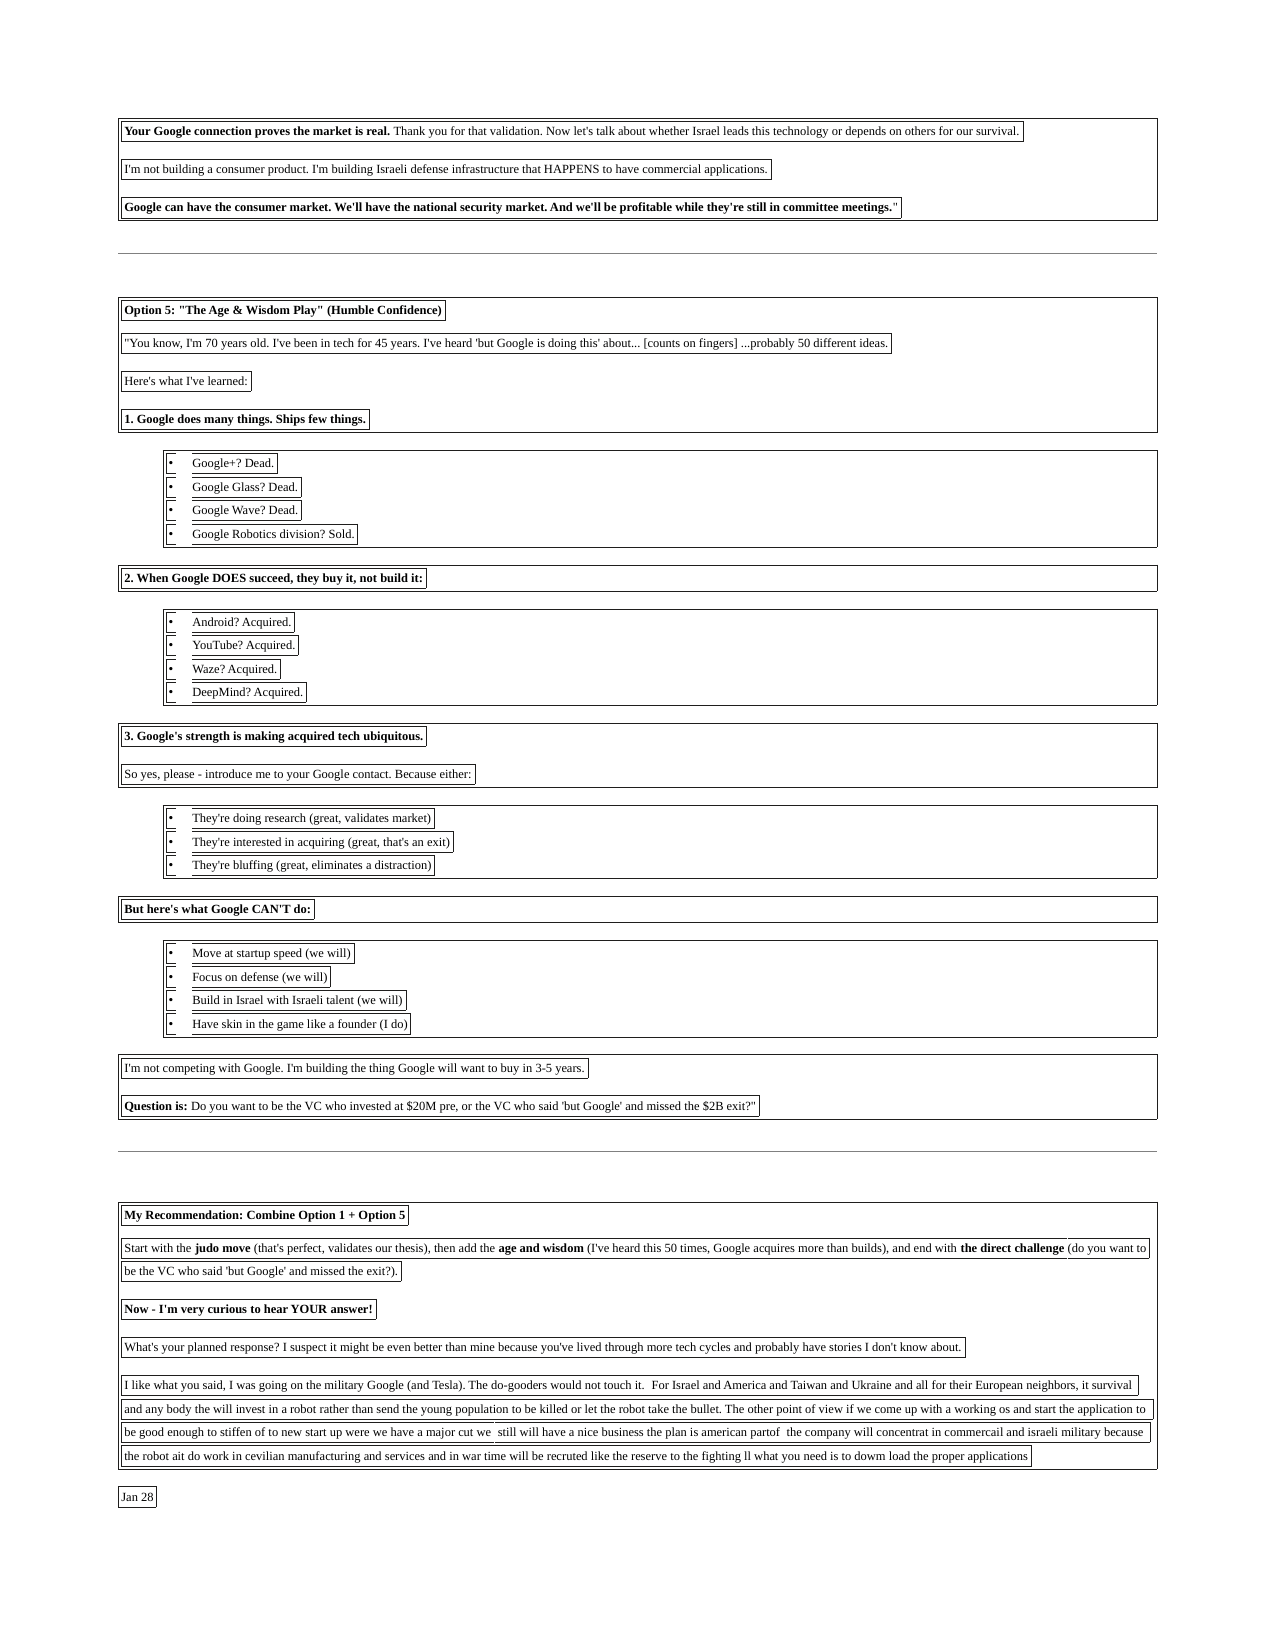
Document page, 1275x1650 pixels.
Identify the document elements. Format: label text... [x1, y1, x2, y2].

list Google Glass? Dead. [164, 473, 1157, 497]
list Move at startup speed (we will) [164, 941, 1157, 963]
list They're doing research (great, validates market) [164, 806, 1157, 828]
text Question is: Do you want to be the VC who invested at $20M pre, or the VC who said 'but Google' and missed the $2B exit?" [119, 1092, 1157, 1119]
text What's your planned response? I suspect it might be even better than mine because you've lived through more tech cycles and probably have stories I don't know about. [119, 1334, 1157, 1357]
list DeepMind? Acquired. [164, 679, 1157, 705]
text But here's what Google CAN'T do: [119, 897, 1157, 922]
text "You know, I'm 70 years old. I've been in tech for 45 years. I've heard 'but Google is doing this' about... [counts on fingers] ...probably 50 different ideas. [119, 330, 1157, 353]
list Google+? Dead. [164, 451, 1157, 473]
text 2. When Google DOES succeed, they buy it, not build it: [119, 566, 1157, 591]
text Here's what I've learned: [119, 368, 1157, 391]
text Your Google connection proves the market is real. Thank you for that validation. Now let's talk about whether Israel leads this technology or depends on others for our survival. [119, 119, 1157, 142]
text 3. Google's strength is making acquired tech ubiquitous. [119, 724, 1157, 746]
list Focus on defense (we will) [164, 963, 1157, 987]
list Google Robotics division? Sold. [164, 520, 1157, 547]
list Google Wave? Dead. [164, 497, 1157, 520]
list They're interested in acquiring (great, that's an exit) [164, 828, 1157, 852]
subtitle Option 5: "The Age & Wisdom Play" (Humble Confidence) [119, 298, 1157, 321]
text Start with the judo move (that's perfect, validates our thesis), then add the age and wisdom (I've heard this 50 times, Google acquires more than builds), and end with the direct challenge (do you want to be the VC who said 'but Google' and missed the exit?). [119, 1234, 1157, 1281]
text 1. Google does many things. Ships few things. [119, 406, 1157, 432]
text I'm not building a consumer product. I'm building Israeli defense infrastructure that HAPPENS to have commercial applications. [119, 156, 1157, 179]
list They're bluffing (great, eliminates a distraction) [164, 852, 1157, 878]
text So yes, please - introduce me to your Google contact. Because either: [119, 761, 1157, 787]
text Jan 28 [119, 1487, 156, 1507]
text I'm not competing with Google. I'm building the thing Google will want to buy in 3-5 years. [119, 1055, 1157, 1078]
list Waze? Acquired. [164, 655, 1157, 679]
list Have skin in the game like a founder (I do) [164, 1010, 1157, 1037]
text Google can have the consumer market. We'll have the national security market. And we'll be profitable while they're still in committee meetings." [119, 194, 1157, 220]
text I like what you said, I was going on the military Google (and Tesla). The do-gooders would not touch it. For Israel and America and Taiwan and Ukraine and all for their European neighbors, it survival and any body the will invest in a robot rather than send the young population to be killed or let the robot take the bullet. The other point of view if we come up with a working os and start the application to be good enough to stiffen of to new start up were we have a major cut we still will have a nice business the plan is american partof the company will concentrat in commercail and israeli military because the robot ait do work in cevilian manufacturing and services and in war time will be recruted like the reserve to the fighting ll what you need is to dowm load the proper applications [119, 1372, 1157, 1469]
text [157, 1486, 1157, 1507]
list YouTube? Acquired. [164, 632, 1157, 655]
subtitle My Recommendation: Combine Option 1 + Option 5 [119, 1203, 1157, 1225]
list Build in Israel with Israeli talent (we will) [164, 987, 1157, 1010]
text Now - I'm very curious to hear YOUR answer! [119, 1296, 1157, 1319]
list Android? Acquired. [164, 610, 1157, 632]
